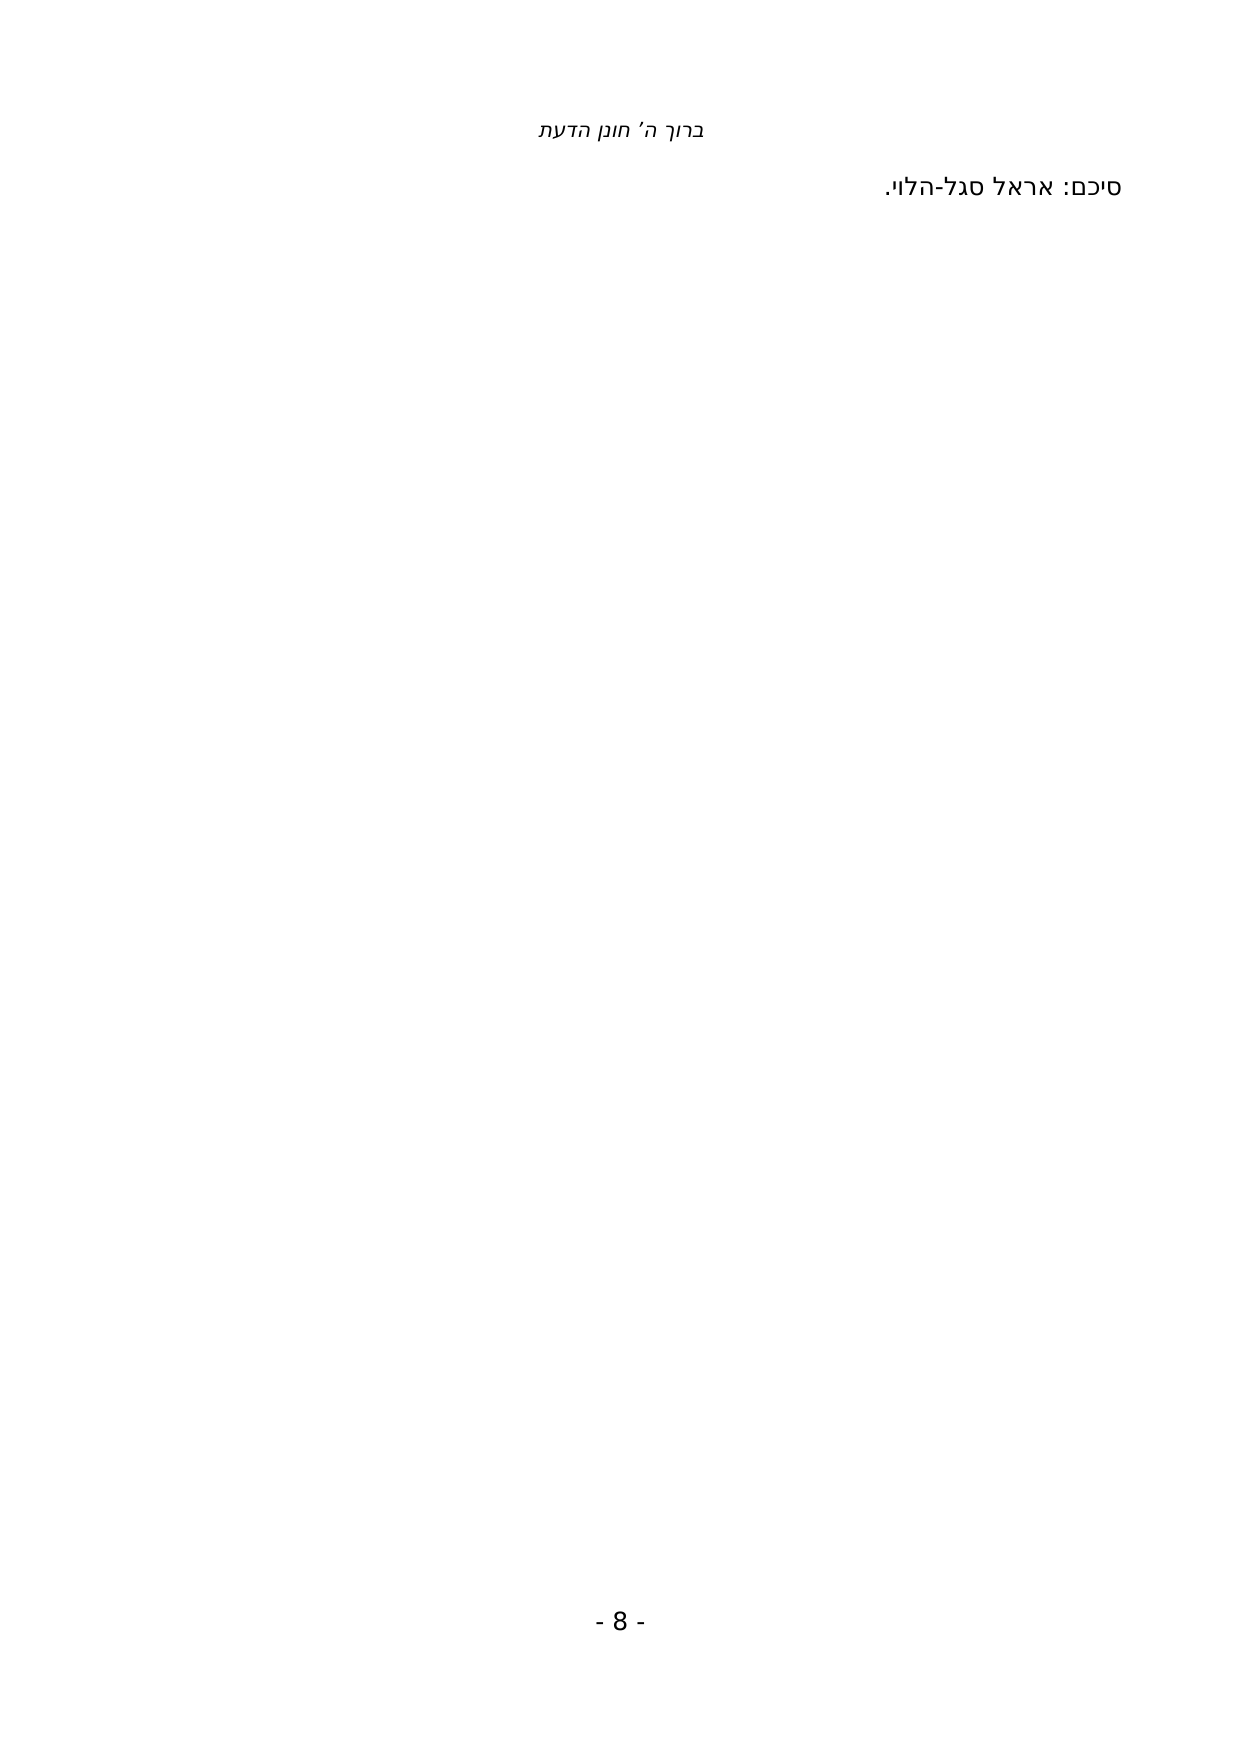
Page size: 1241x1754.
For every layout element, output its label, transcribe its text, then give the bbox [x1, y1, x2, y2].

text סיכם: אראל סגל-הלוי. [118, 172, 1122, 201]
